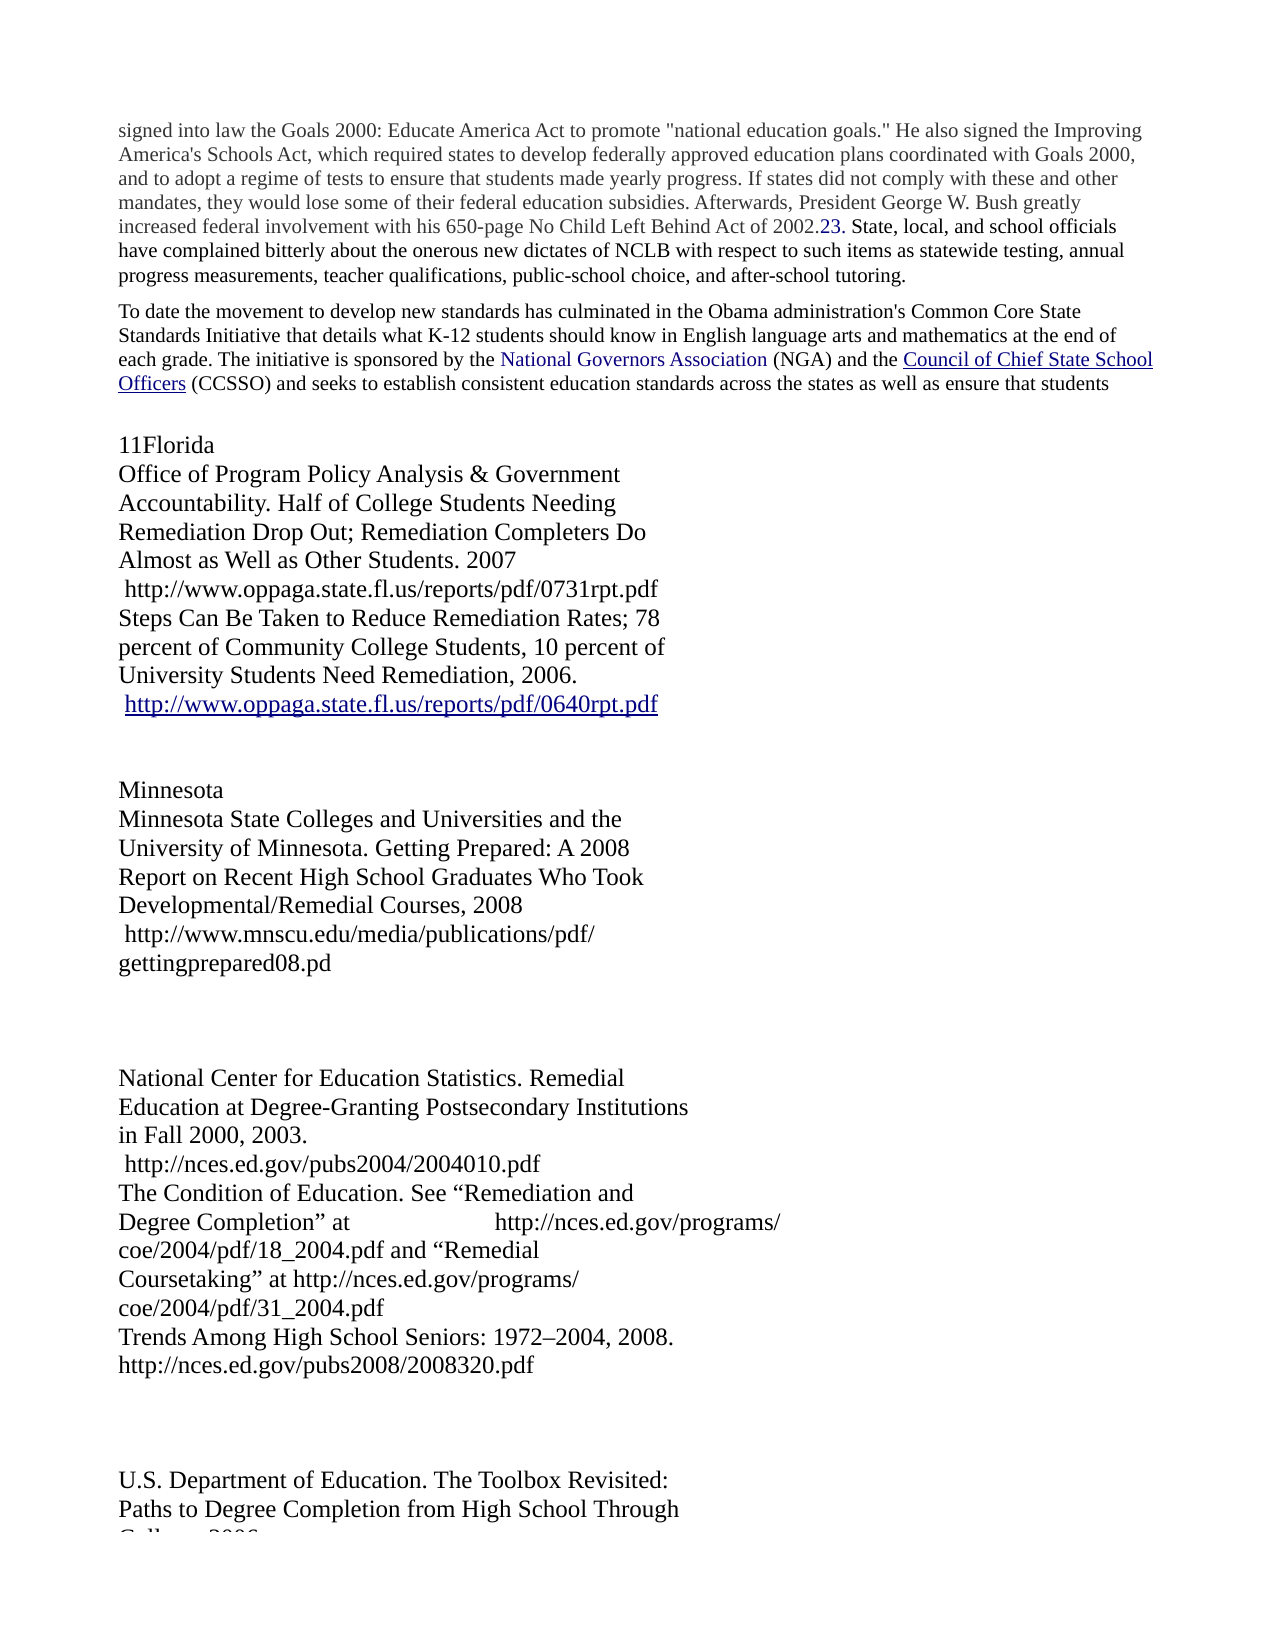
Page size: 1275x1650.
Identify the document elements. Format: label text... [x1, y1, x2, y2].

text To date the movement to develop new standards has culminated in the Obama administration's Common Core State Standards Initiative that details what K-12 students should know in English language arts and mathematics at the end of each grade. The initiative is sponsored by the National Governors Association (NGA) and the Council of Chief State School Officers (CCSSO) and seeks to establish consistent education standards across the states as well as ensure that students [118, 299, 1157, 395]
text signed into law the Goals 2000: Educate America Act to promote "national education goals." He also signed the Improving America's Schools Act, which required states to develop federally approved education plans coordinated with Goals 2000, and to adopt a regime of tests to ensure that students made yearly progress. If states did not comply with these and other mandates, they would lose some of their federal education subsidies. Afterwards, President George W. Bush greatly increased federal involvement with his 650-page No Child Left Behind Act of 2002.23. State, local, and school officials have complained bitterly about the onerous new dictates of NCLB with respect to such items as statewide testing, annual progress measurements, teacher qualifications, public-school choice, and after-school tutoring. [118, 118, 1157, 287]
